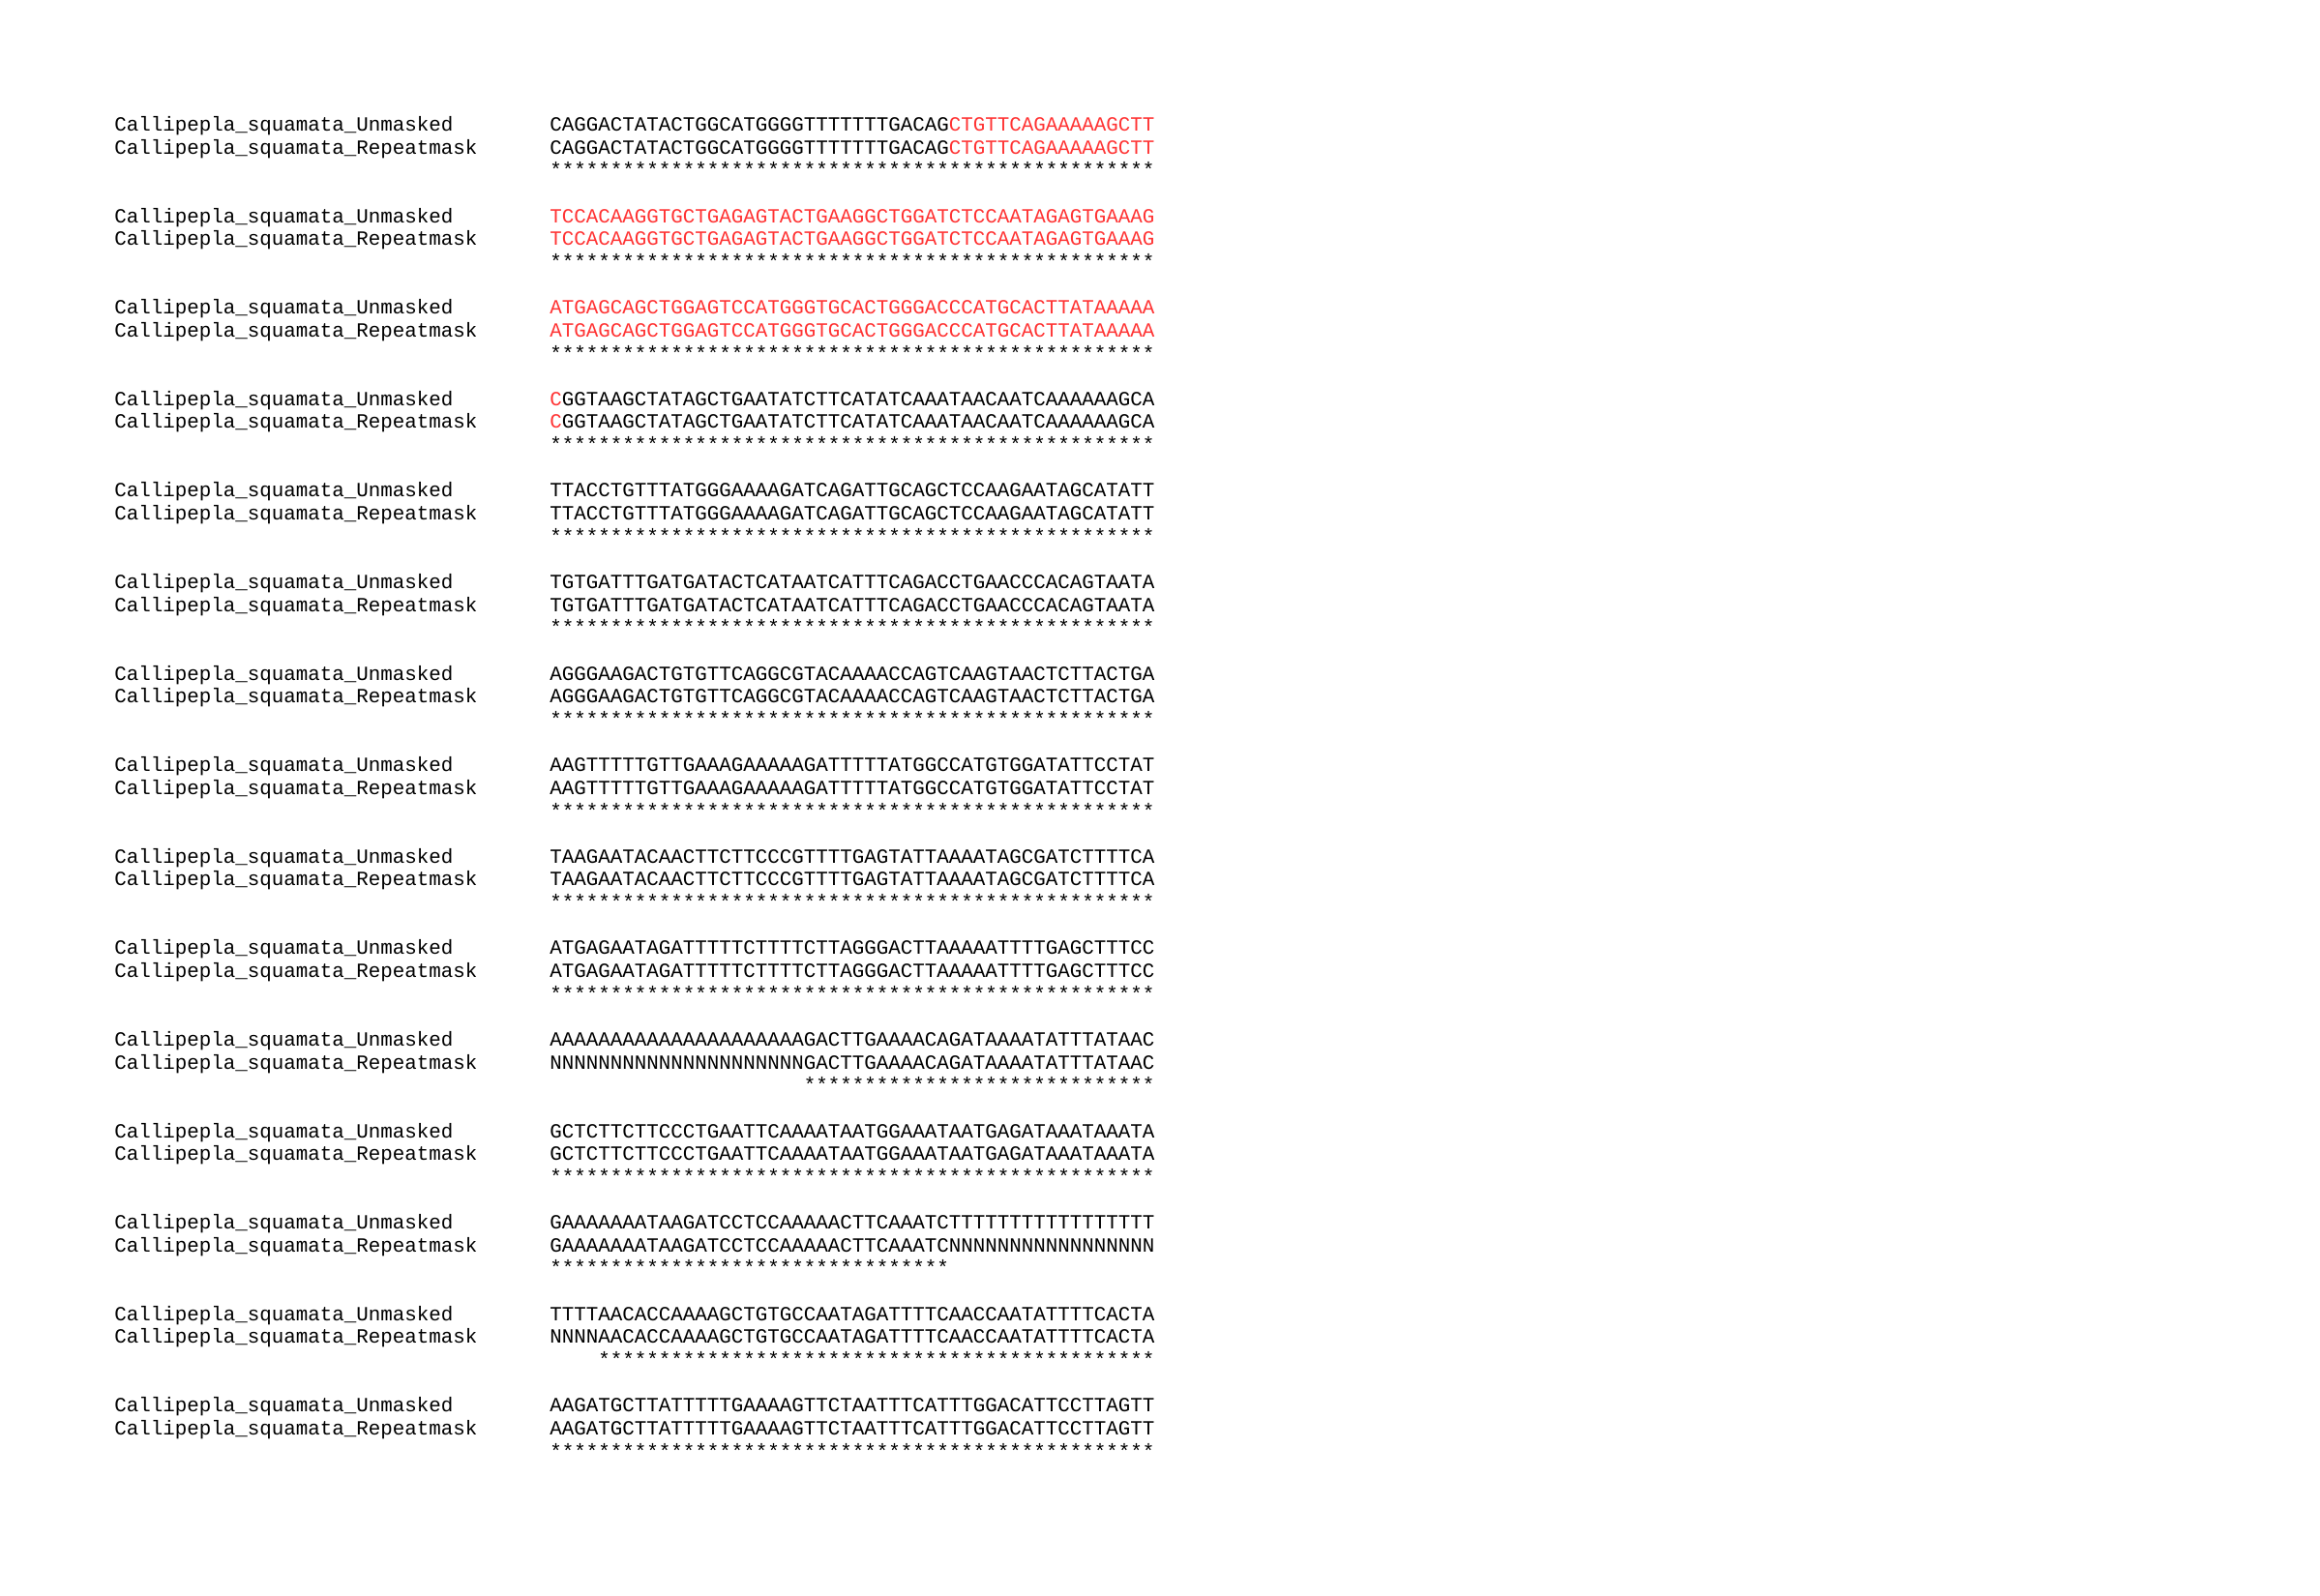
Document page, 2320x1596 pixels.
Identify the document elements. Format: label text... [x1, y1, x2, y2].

text Callipepla_squamata_Unmasked AAAAAAAAAAAAAAAAAAAAAGACTTGAAAACAGATAAAATATTTATAAC [114, 1029, 2205, 1052]
text Callipepla_squamata_Unmasked ATGAGCAGCTGGAGTCCATGGGTGCACTGGGACCCATGCACTTATAAAAA [114, 297, 2205, 320]
text Callipepla_squamata_Repeatmask TGTGATTTGATGATACTCATAATCATTTCAGACCTGAACCCACAGTAATA [114, 595, 2205, 617]
text Callipepla_squamata_Unmasked TCCACAAGGTGCTGAGAGTACTGAAGGCTGGATCTCCAATAGAGTGAAAG [114, 206, 2205, 228]
text ************************************************** [114, 434, 2205, 458]
text Callipepla_squamata_Unmasked AAGATGCTTATTTTTGAAAAGTTCTAATTTCATTTGGACATTCCTTAGTT [114, 1395, 2205, 1418]
text Callipepla_squamata_Repeatmask ATGAGCAGCTGGAGTCCATGGGTGCACTGGGACCCATGCACTTATAAAAA [114, 320, 2205, 342]
text ************************************************** [114, 251, 2205, 275]
text Callipepla_squamata_Unmasked TGTGATTTGATGATACTCATAATCATTTCAGACCTGAACCCACAGTAATA [114, 572, 2205, 595]
text ************************************************** [114, 160, 2205, 183]
text Callipepla_squamata_Unmasked AAGTTTTTGTTGAAAGAAAAAGATTTTTATGGCCATGTGGATATTCCTAT [114, 754, 2205, 778]
text ********************************* [114, 1257, 2205, 1281]
text Callipepla_squamata_Repeatmask CGGTAAGCTATAGCTGAATATCTTCATATCAAATAACAATCAAAAAAGCA [114, 412, 2205, 434]
text Callipepla_squamata_Unmasked TAAGAATACAACTTCTTCCCGTTTTGAGTATTAAAATAGCGATCTTTTCA [114, 846, 2205, 869]
text ************************************************** [114, 984, 2205, 1006]
text Callipepla_squamata_Repeatmask CAGGACTATACTGGCATGGGGTTTTTTTGACAGCTGTTCAGAAAAAGCTT [114, 137, 2205, 160]
text Callipepla_squamata_Unmasked CAGGACTATACTGGCATGGGGTTTTTTTGACAGCTGTTCAGAAAAAGCTT [114, 114, 2205, 137]
text Callipepla_squamata_Repeatmask TAAGAATACAACTTCTTCCCGTTTTGAGTATTAAAATAGCGATCTTTTCA [114, 869, 2205, 892]
text Callipepla_squamata_Repeatmask AAGATGCTTATTTTTGAAAAGTTCTAATTTCATTTGGACATTCCTTAGTT [114, 1418, 2205, 1440]
text Callipepla_squamata_Repeatmask GCTCTTCTTCCCTGAATTCAAAATAATGGAAATAATGAGATAAATAAATA [114, 1143, 2205, 1167]
text Callipepla_squamata_Repeatmask NNNNNNNNNNNNNNNNNNNNNGACTTGAAAACAGATAAAATATTTATAAC [114, 1052, 2205, 1075]
text Callipepla_squamata_Unmasked TTTTAACACCAAAAGCTGTGCCAATAGATTTTCAACCAATATTTTCACTA [114, 1304, 2205, 1326]
text Callipepla_squamata_Repeatmask TTACCTGTTTATGGGAAAAGATCAGATTGCAGCTCCAAGAATAGCATATT [114, 503, 2205, 526]
text ************************************************** [114, 892, 2205, 915]
text Callipepla_squamata_Unmasked ATGAGAATAGATTTTTCTTTTCTTAGGGACTTAAAAATTTTGAGCTTTCC [114, 937, 2205, 961]
text Callipepla_squamata_Repeatmask AAGTTTTTGTTGAAAGAAAAAGATTTTTATGGCCATGTGGATATTCCTAT [114, 778, 2205, 800]
text Callipepla_squamata_Unmasked GAAAAAAATAAGATCCTCCAAAAACTTCAAATCTTTTTTTTTTTTTTTTT [114, 1212, 2205, 1235]
text Callipepla_squamata_Repeatmask ATGAGAATAGATTTTTCTTTTCTTAGGGACTTAAAAATTTTGAGCTTTCC [114, 961, 2205, 984]
text ************************************************** [114, 1440, 2205, 1463]
text ************************************************** [114, 800, 2205, 823]
text Callipepla_squamata_Unmasked GCTCTTCTTCCCTGAATTCAAAATAATGGAAATAATGAGATAAATAAATA [114, 1120, 2205, 1143]
text Callipepla_squamata_Repeatmask TCCACAAGGTGCTGAGAGTACTGAAGGCTGGATCTCCAATAGAGTGAAAG [114, 228, 2205, 251]
text ********************************************** [114, 1349, 2205, 1373]
text Callipepla_squamata_Unmasked CGGTAAGCTATAGCTGAATATCTTCATATCAAATAACAATCAAAAAAGCA [114, 389, 2205, 412]
text Callipepla_squamata_Repeatmask AGGGAAGACTGTGTTCAGGCGTACAAAACCAGTCAAGTAACTCTTACTGA [114, 686, 2205, 709]
text Callipepla_squamata_Repeatmask GAAAAAAATAAGATCCTCCAAAAACTTCAAATCNNNNNNNNNNNNNNNNN [114, 1235, 2205, 1257]
text Callipepla_squamata_Unmasked TTACCTGTTTATGGGAAAAGATCAGATTGCAGCTCCAAGAATAGCATATT [114, 480, 2205, 503]
text ************************************************** [114, 342, 2205, 366]
text ************************************************** [114, 1167, 2205, 1189]
text ************************************************** [114, 617, 2205, 640]
text ************************************************** [114, 526, 2205, 548]
text ************************************************** [114, 709, 2205, 732]
text Callipepla_squamata_Unmasked AGGGAAGACTGTGTTCAGGCGTACAAAACCAGTCAAGTAACTCTTACTGA [114, 664, 2205, 686]
text Callipepla_squamata_Repeatmask NNNNAACACCAAAAGCTGTGCCAATAGATTTTCAACCAATATTTTCACTA [114, 1326, 2205, 1349]
text ***************************** [114, 1075, 2205, 1098]
